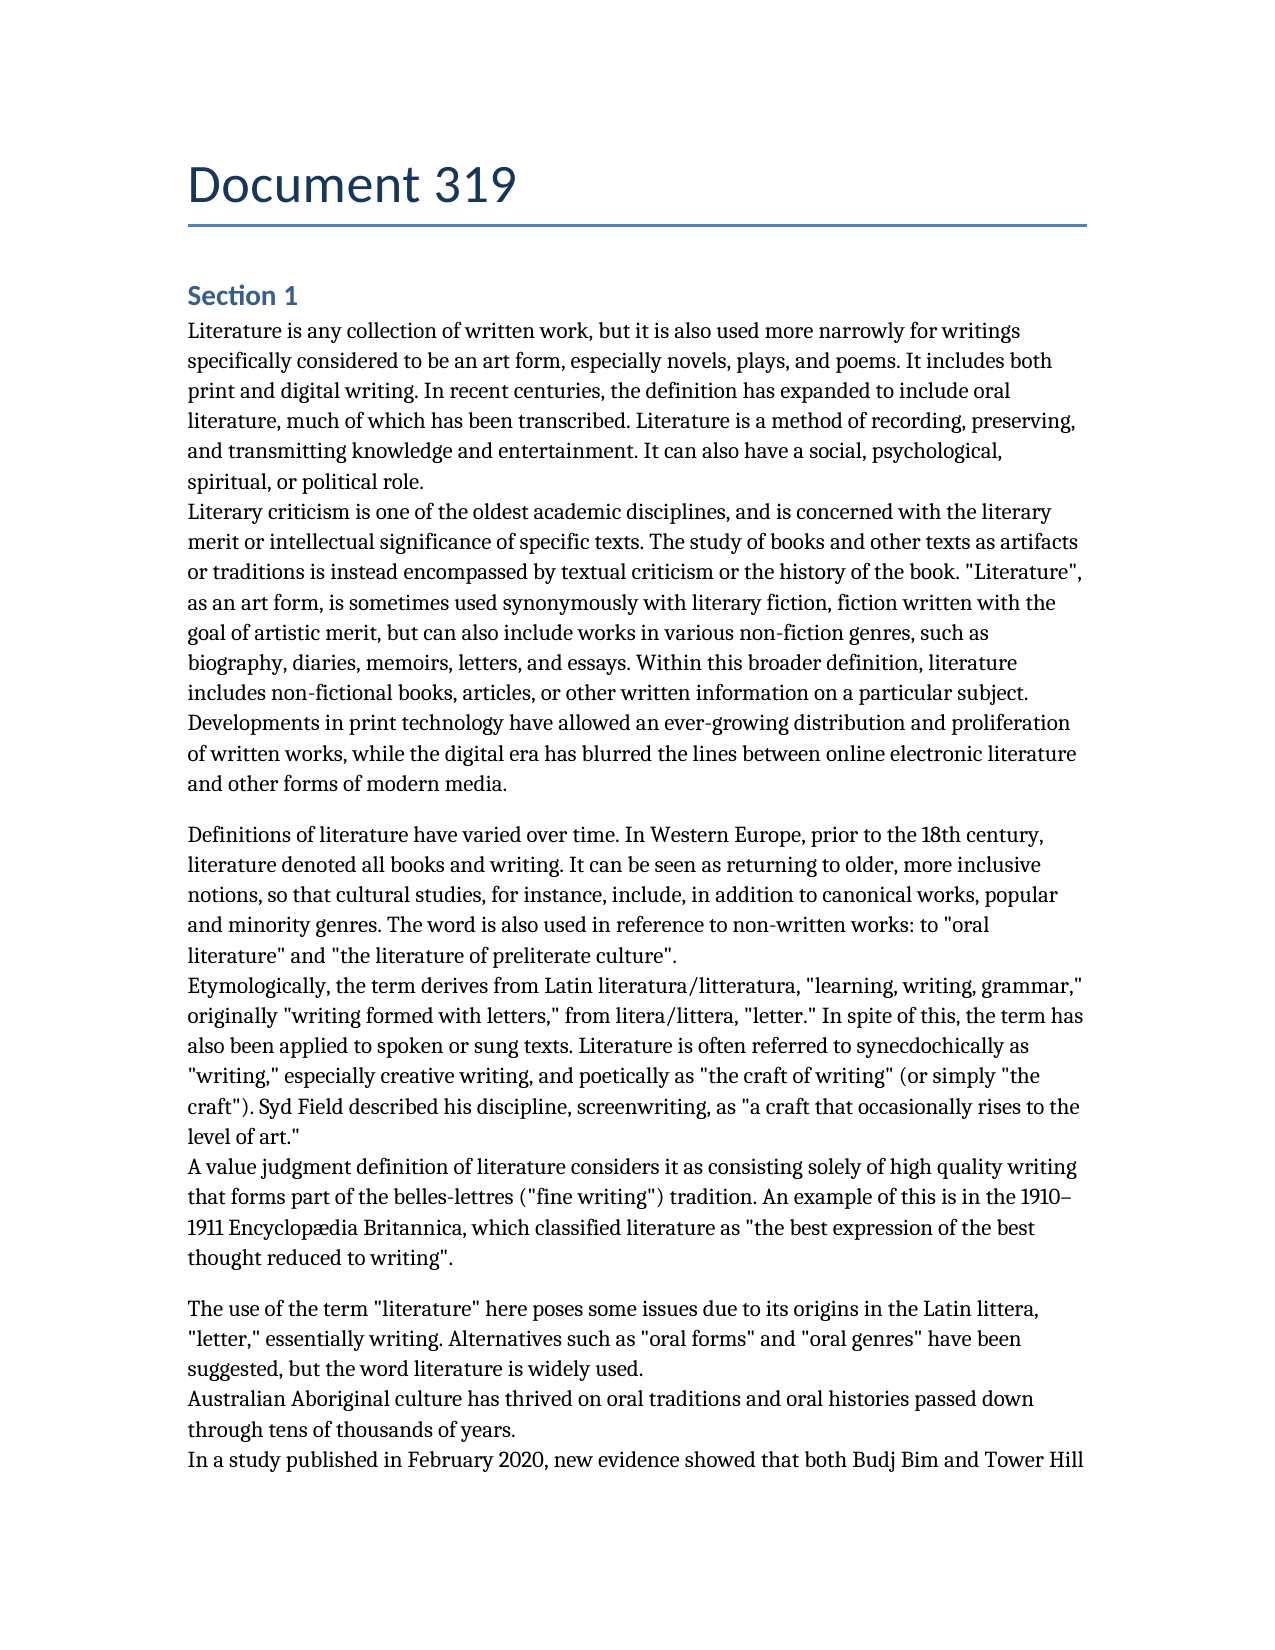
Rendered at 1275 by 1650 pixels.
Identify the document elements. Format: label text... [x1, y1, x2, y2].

text Literature is any collection of written work, but it is also used more narrowly for writings specifically considered to be an art form, especially novels, plays, and poems. It includes both print and digital writing. In recent centuries, the definition has expanded to include oral literature, much of which has been transcribed. Literature is a method of recording, preserving, and transmitting knowledge and entertainment. It can also have a social, psychological, spiritual, or political role. Literary criticism is one of the oldest academic disciplines, and is concerned with the literary merit or intellectual significance of specific texts. The study of books and other texts as artifacts or traditions is instead encompassed by textual criticism or the history of the book. "Literature", as an art form, is sometimes used synonymously with literary fiction, fiction written with the goal of artistic merit, but can also include works in various non-fiction genres, such as biography, diaries, memoirs, letters, and essays. Within this broader definition, literature includes non-fictional books, articles, or other written information on a particular subject. Developments in print technology have allowed an ever-growing distribution and proliferation of written works, while the digital era has blurred the lines between online electronic literature and other forms of modern media. [187, 317, 1087, 797]
subtitle Section 1 [187, 277, 1087, 312]
title Document 319 [187, 150, 1087, 227]
text The use of the term "literature" here poses some issues due to its origins in the Latin littera, "letter," essentially writing. Alternatives such as "oral forms" and "oral genres" have been suggested, but the word literature is widely used. Australian Aboriginal culture has thrived on oral traditions and oral histories passed down through tens of thousands of years. In a study published in February 2020, new evidence showed that both Budj Bim and Tower Hill [187, 1296, 1087, 1473]
text Definitions of literature have varied over time. In Western Europe, prior to the 18th century, literature denoted all books and writing. It can be seen as returning to older, more inclusive notions, so that cultural studies, for instance, include, in addition to canonical works, popular and minority genres. The word is also used in reference to non-written works: to "oral literature" and "the literature of preliterate culture". Etymologically, the term derives from Latin literatura/litteratura, "learning, writing, grammar," originally "writing formed with letters," from litera/littera, "letter." In spite of this, the term has also been applied to spoken or sung texts. Literature is often referred to synecdochically as "writing," especially creative writing, and poetically as "the craft of writing" (or simply "the craft"). Syd Field described his discipline, screenwriting, as "a craft that occasionally rises to the level of art." A value judgment definition of literature considers it as consisting solely of high quality writing that forms part of the belles-lettres ("fine writing") tradition. An example of this is in the 1910–1911 Encyclopædia Britannica, which classified literature as "the best expression of the best thought reduced to writing". [187, 822, 1087, 1271]
